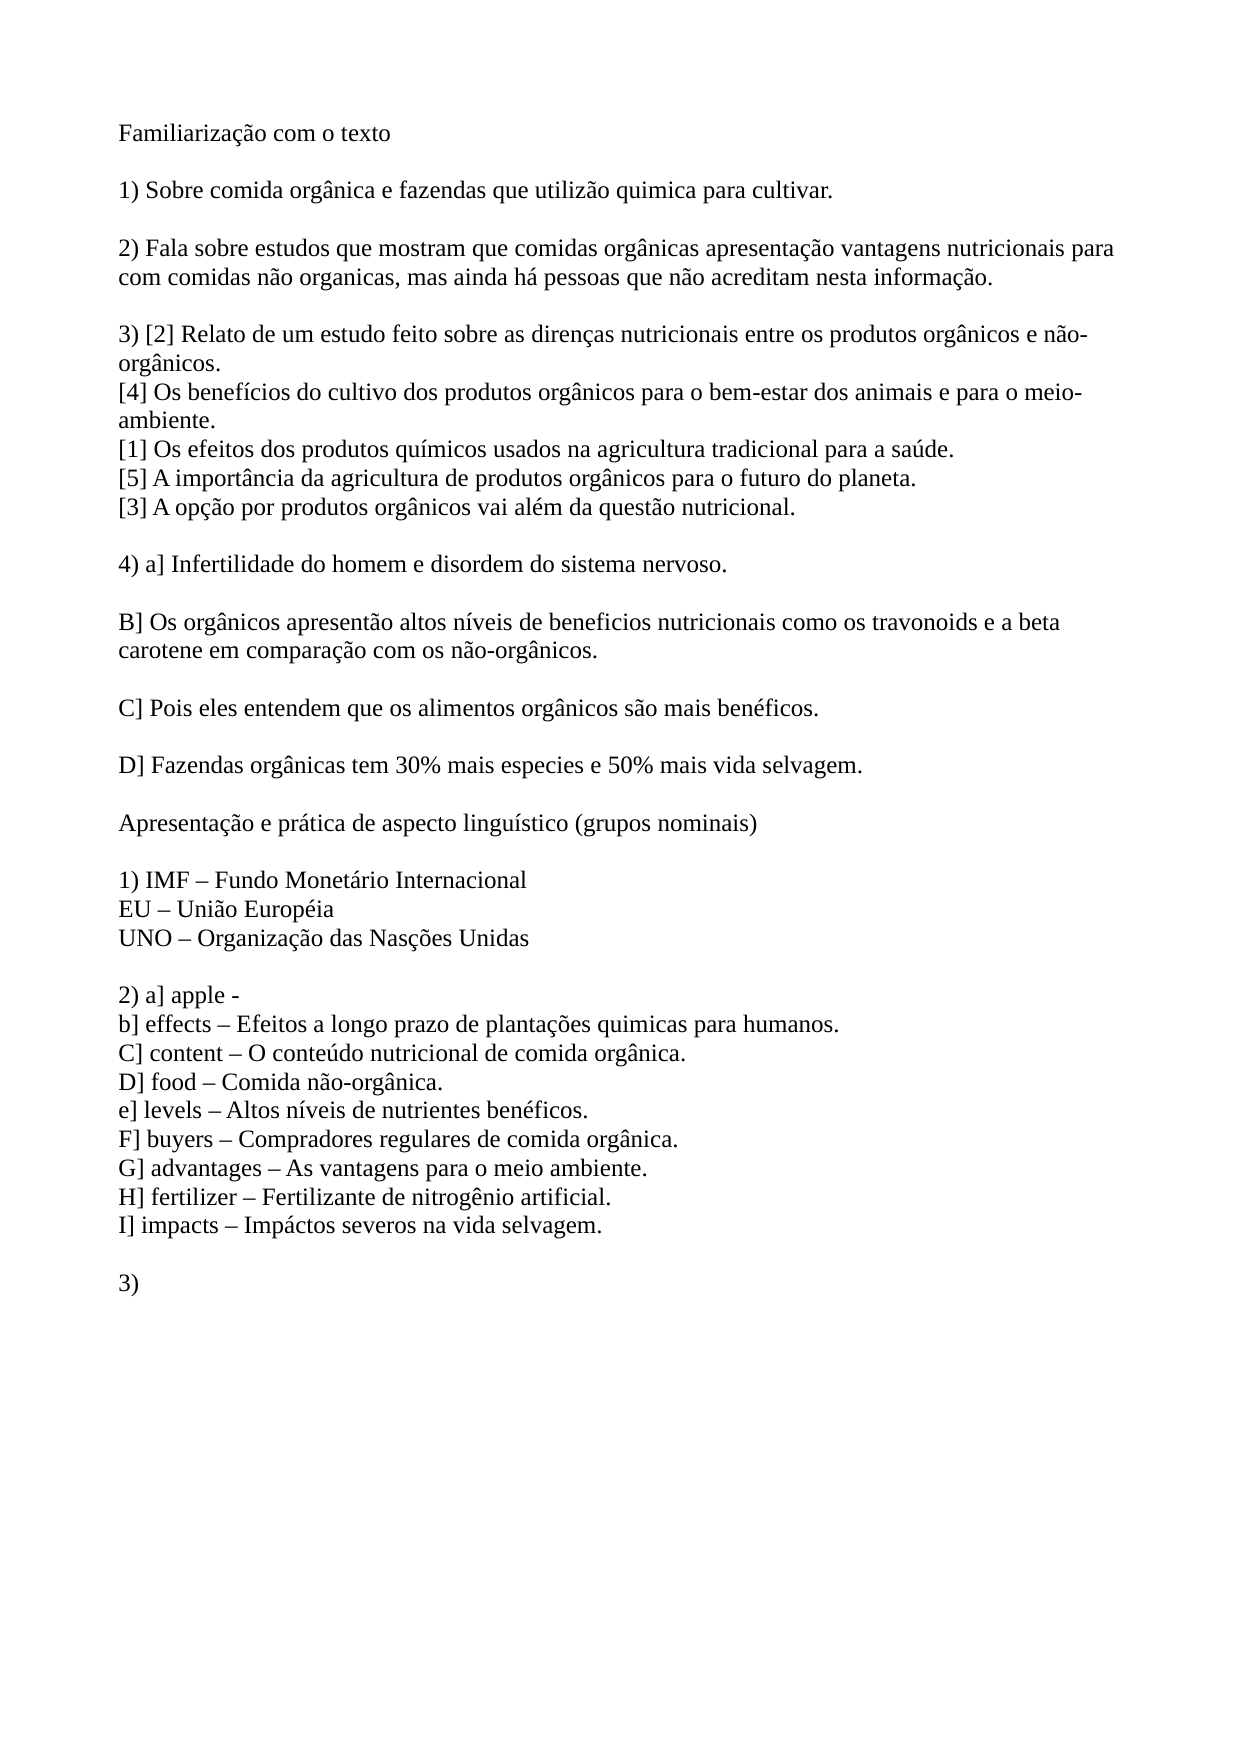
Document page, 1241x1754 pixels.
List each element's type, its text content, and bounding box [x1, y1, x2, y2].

text H] fertilizer – Fertilizante de nitrogênio artificial. [118, 1182, 1122, 1211]
text 3) [2] Relato de um estudo feito sobre as direnças nutricionais entre os produtos orgânicos e não-orgânicos. [118, 319, 1122, 377]
text D] food – Comida não-orgânica. [118, 1067, 1122, 1096]
text I] impacts – Impáctos severos na vida selvagem. [118, 1211, 1122, 1239]
text [1] Os efeitos dos produtos químicos usados na agricultura tradicional para a saúde. [118, 434, 1122, 463]
text 2) Fala sobre estudos que mostram que comidas orgânicas apresentação vantagens nutricionais para com comidas não organicas, mas ainda há pessoas que não acreditam nesta informação. [118, 233, 1122, 291]
text 3) [118, 1268, 1122, 1297]
text C] content – O conteúdo nutricional de comida orgânica. [118, 1038, 1122, 1067]
text Familiarização com o texto [118, 118, 1122, 147]
text b] effects – Efeitos a longo prazo de plantações quimicas para humanos. [118, 1009, 1122, 1038]
text [5] A importância da agricultura de produtos orgânicos para o futuro do planeta. [118, 463, 1122, 492]
text G] advantages – As vantagens para o meio ambiente. [118, 1153, 1122, 1182]
text F] buyers – Compradores regulares de comida orgânica. [118, 1124, 1122, 1153]
text UNO – Organização das Nasções Unidas [118, 923, 1122, 952]
text e] levels – Altos níveis de nutrientes benéficos. [118, 1096, 1122, 1124]
text B] Os orgânicos apresentão altos níveis de beneficios nutricionais como os travonoids e a beta carotene em comparação com os não-orgânicos. [118, 607, 1122, 664]
text [3] A opção por produtos orgânicos vai além da questão nutricional. [118, 492, 1122, 521]
text [4] Os benefícios do cultivo dos produtos orgânicos para o bem-estar dos animais e para o meio-ambiente. [118, 377, 1122, 434]
text 1) IMF – Fundo Monetário Internacional [118, 866, 1122, 894]
text 4) a] Infertilidade do homem e disordem do sistema nervoso. [118, 549, 1122, 578]
text Apresentação e prática de aspecto linguístico (grupos nominais) [118, 808, 1122, 837]
text C] Pois eles entendem que os alimentos orgânicos são mais benéficos. [118, 693, 1122, 722]
text 1) Sobre comida orgânica e fazendas que utilizão quimica para cultivar. [118, 176, 1122, 204]
text EU – União Européia [118, 894, 1122, 923]
text D] Fazendas orgânicas tem 30% mais especies e 50% mais vida selvagem. [118, 751, 1122, 779]
text 2) a] apple - [118, 981, 1122, 1009]
